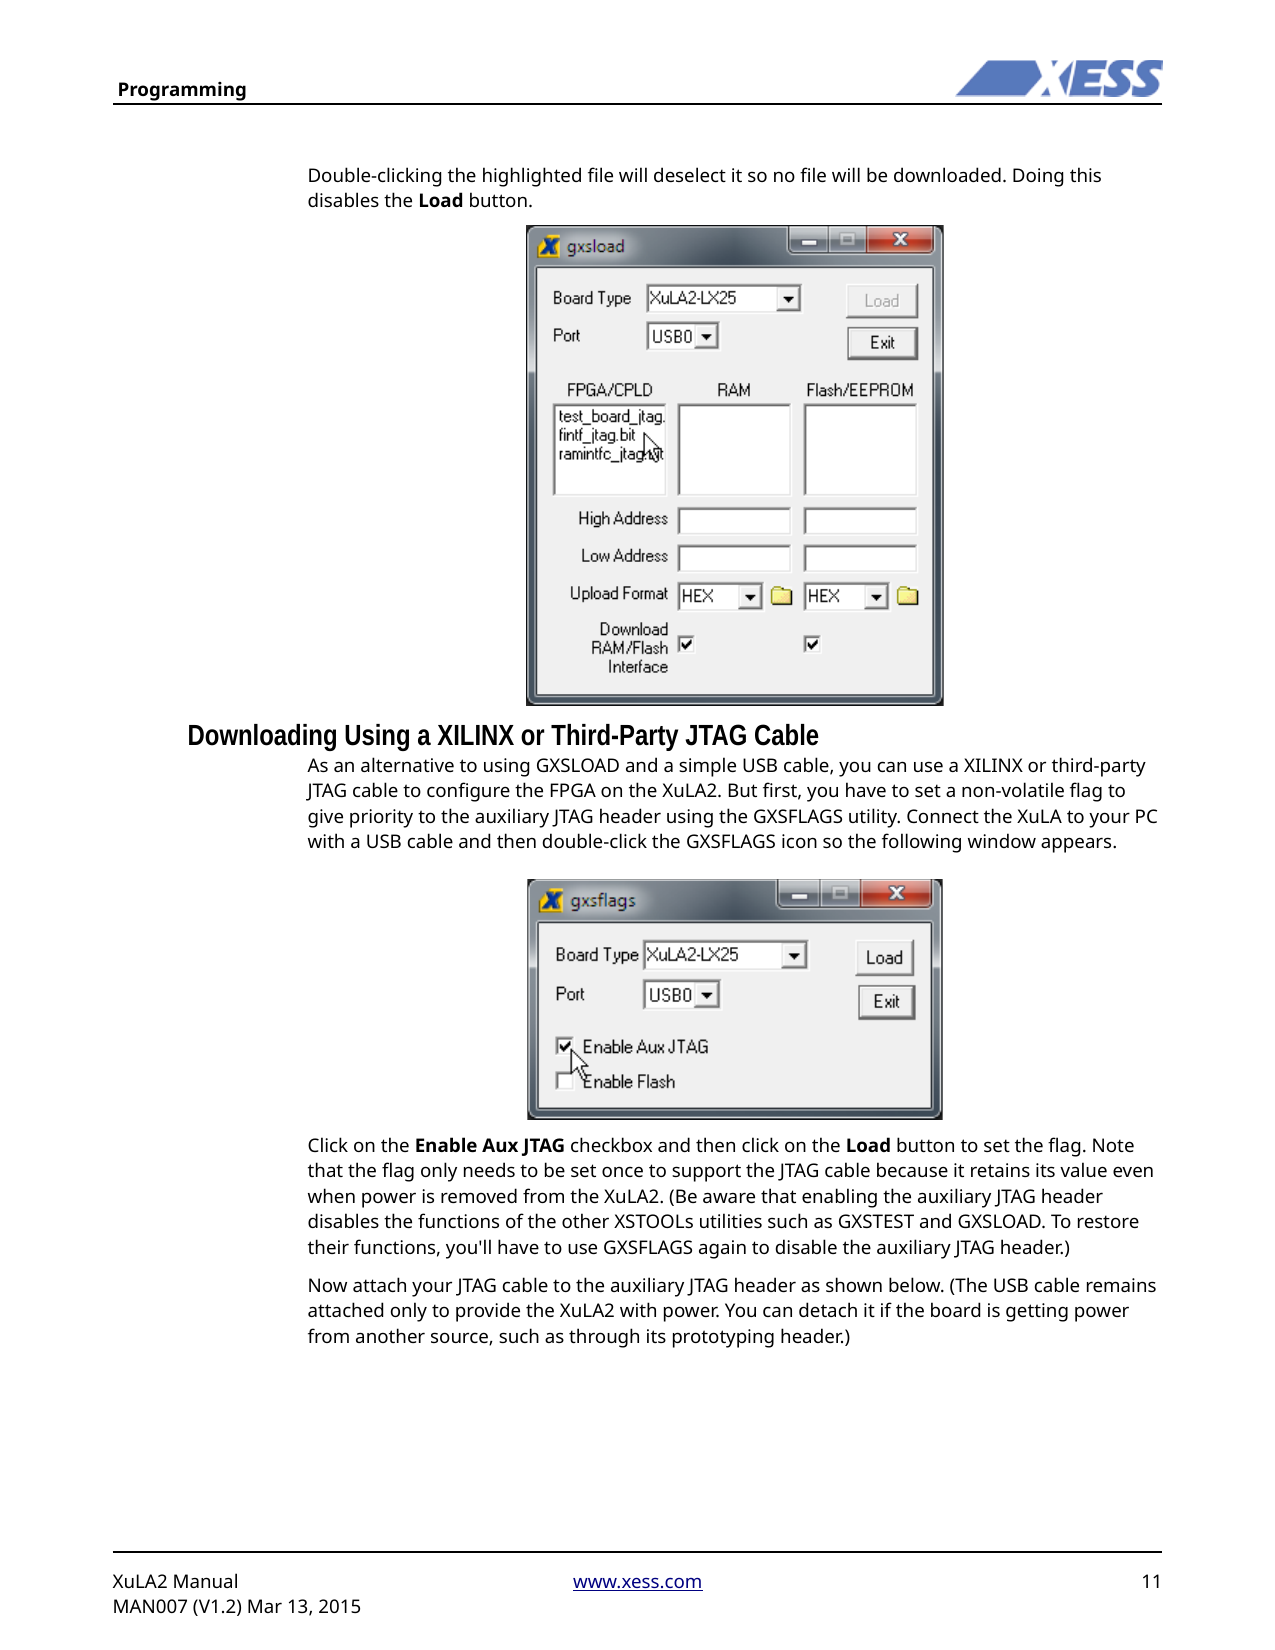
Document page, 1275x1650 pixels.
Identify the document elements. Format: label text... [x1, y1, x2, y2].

picture [527, 879, 943, 1120]
table_cell [955, 60, 1163, 97]
text Click on the Enable Aux JTAG checkbox and then click on the Load button to set the flag. Note that the flag only needs to be set once to support the JTAG cable because it retains its value even when power is removed from the XuLA2. (Be aware that enabling the auxiliary JTAG header disables the functions of the other XSTOOLs utilities such as GXSTEST and GXSLOAD. To restore their functions, you'll have to use GXSFLAGS again to disable the auxiliary JTAG header.) [307, 1132, 1162, 1260]
picture [526, 225, 944, 706]
text As an alternative to using GXSLOAD and a simple USB cable, you can use a XILINX or third-party JTAG cable to configure the FPGA on the XuLA2. But first, you have to set a non-volatile flag to give priority to the auxiliary JTAG header using the GXSFLAGS utility. Connect the XuLA to your PC with a USB cable and then double-click the GXSFLAGS icon so the following window appears. [307, 752, 1162, 854]
text Double-clicking the highlighted file will deselect it so no file will be downloaded. Doing this disables the Load button. [307, 162, 1162, 213]
subtitle Downloading Using a XILINX or Third-Party JTAG Cable [187, 718, 1162, 752]
text Now attach your JTAG cable to the auxiliary JTAG header as shown below. (The USB cable remains attached only to provide the XuLA2 with power. You can detach it if the board is getting power from another source, such as through its prototyping header.) [307, 1272, 1162, 1349]
